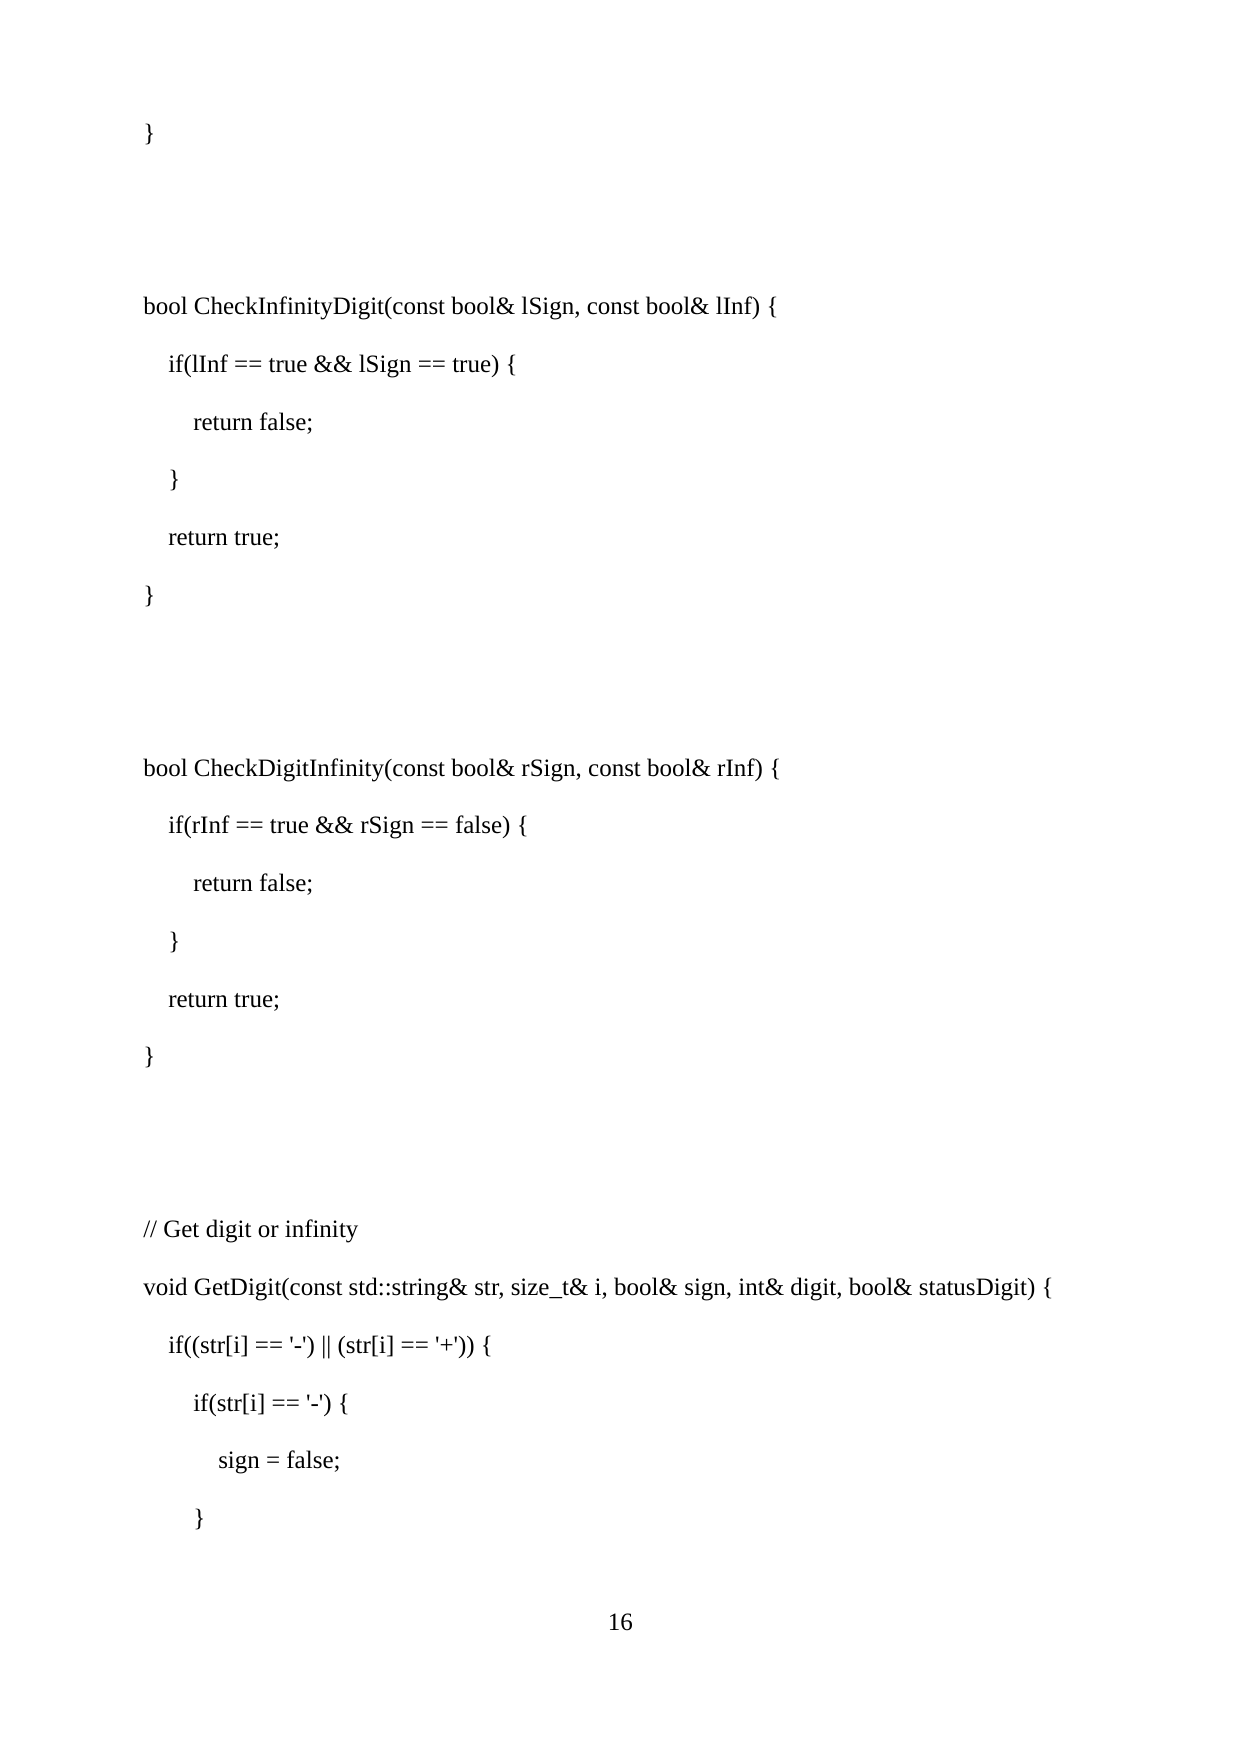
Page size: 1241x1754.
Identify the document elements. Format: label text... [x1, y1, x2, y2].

text if(rInf == true && rSign == false) { [118, 811, 1122, 839]
text } [118, 1041, 1122, 1070]
text } [118, 580, 1122, 608]
text bool CheckDigitInfinity(const bool& rSign, const bool& rInf) { [118, 753, 1122, 782]
text if(str[i] == '-') { [118, 1388, 1122, 1416]
text return false; [118, 868, 1122, 897]
text } [118, 118, 1122, 147]
text return false; [118, 407, 1122, 435]
text return true; [118, 984, 1122, 1012]
text bool CheckInfinityDigit(const bool& lSign, const bool& lInf) { [118, 291, 1122, 320]
text sign = false; [118, 1445, 1122, 1474]
text void GetDigit(const std::string& str, size_t& i, bool& sign, int& digit, bool& statusDigit) { [118, 1272, 1122, 1301]
text return true; [118, 522, 1122, 551]
text } [118, 926, 1122, 955]
text if((str[i] == '-') || (str[i] == '+')) { [118, 1330, 1122, 1359]
text } [118, 1503, 1122, 1532]
text if(lInf == true && lSign == true) { [118, 349, 1122, 378]
text } [118, 464, 1122, 493]
text // Get digit or infinity [118, 1214, 1122, 1243]
